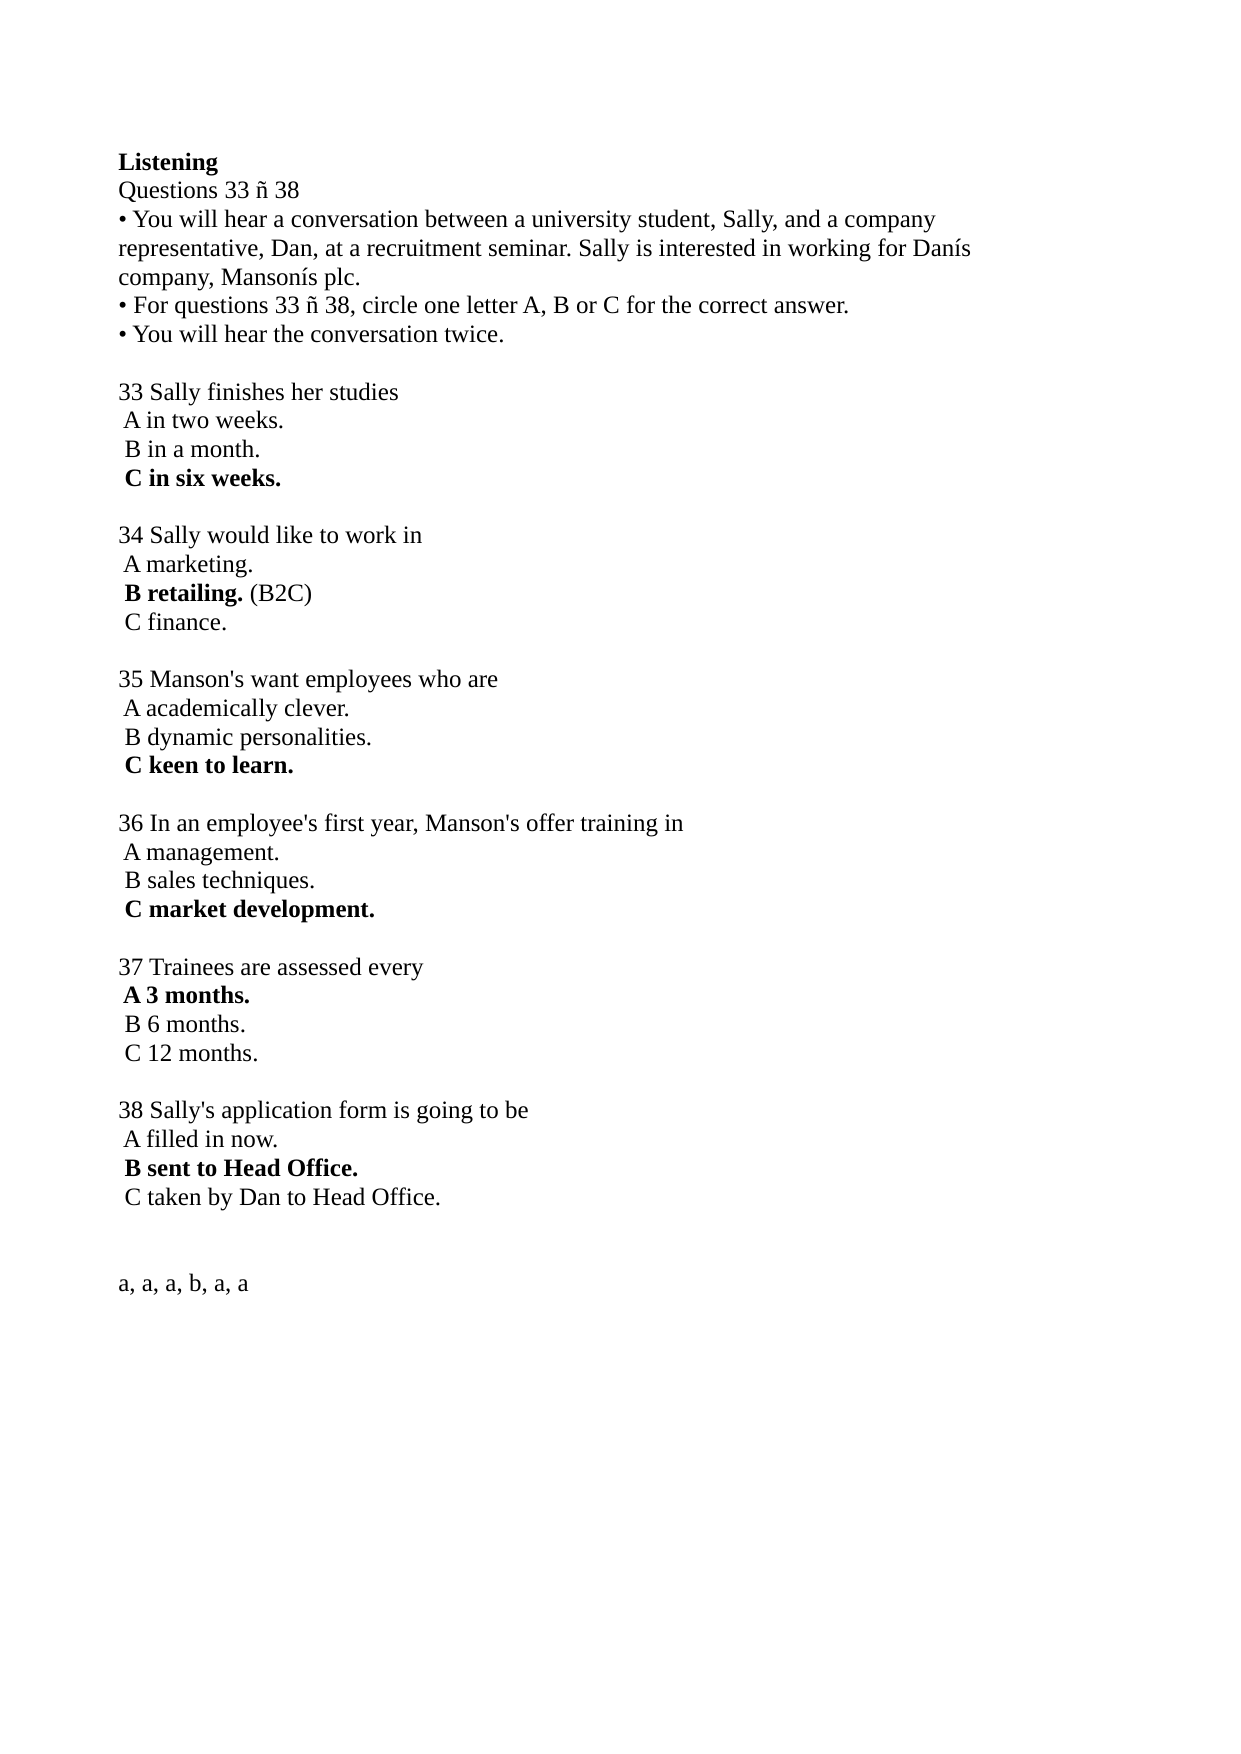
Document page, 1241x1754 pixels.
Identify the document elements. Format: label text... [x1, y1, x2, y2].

text B dynamic personalities. [118, 722, 1122, 751]
text C market development. [118, 894, 1122, 923]
text 38 Sally's application form is going to be [118, 1096, 1122, 1124]
text Questions 33 ñ 38 [118, 176, 1122, 204]
text C keen to learn. [118, 751, 1122, 779]
text C 12 months. [118, 1038, 1122, 1067]
text A academically clever. [118, 693, 1122, 722]
text B in a month. [118, 434, 1122, 463]
text A in two weeks. [118, 406, 1122, 434]
text A filled in now. [118, 1124, 1122, 1153]
text C in six weeks. [118, 463, 1122, 492]
text A marketing. [118, 549, 1122, 578]
text 36 In an employee's first year, Manson's offer training in [118, 808, 1122, 837]
text representative, Dan, at a recruitment seminar. Sally is interested in working for Danís [118, 233, 1122, 262]
text • You will hear the conversation twice. [118, 319, 1122, 348]
text 37 Trainees are assessed every [118, 952, 1122, 981]
text B 6 months. [118, 1009, 1122, 1038]
text • You will hear a conversation between a university student, Sally, and a company [118, 204, 1122, 233]
text A 3 months. [118, 981, 1122, 1009]
text 35 Manson's want employees who are [118, 664, 1122, 693]
text B sent to Head Office. [118, 1153, 1122, 1182]
text A management. [118, 837, 1122, 866]
text a, a, a, b, a, a [118, 1268, 1122, 1297]
text B retailing. (B2C) [118, 578, 1122, 607]
text C taken by Dan to Head Office. [118, 1182, 1122, 1211]
text Listening [118, 147, 1122, 176]
text B sales techniques. [118, 866, 1122, 894]
text 33 Sally finishes her studies [118, 377, 1122, 406]
text C finance. [118, 607, 1122, 636]
text 34 Sally would like to work in [118, 521, 1122, 549]
text • For questions 33 ñ 38, circle one letter A, B or C for the correct answer. [118, 291, 1122, 319]
text company, Mansonís plc. [118, 262, 1122, 291]
